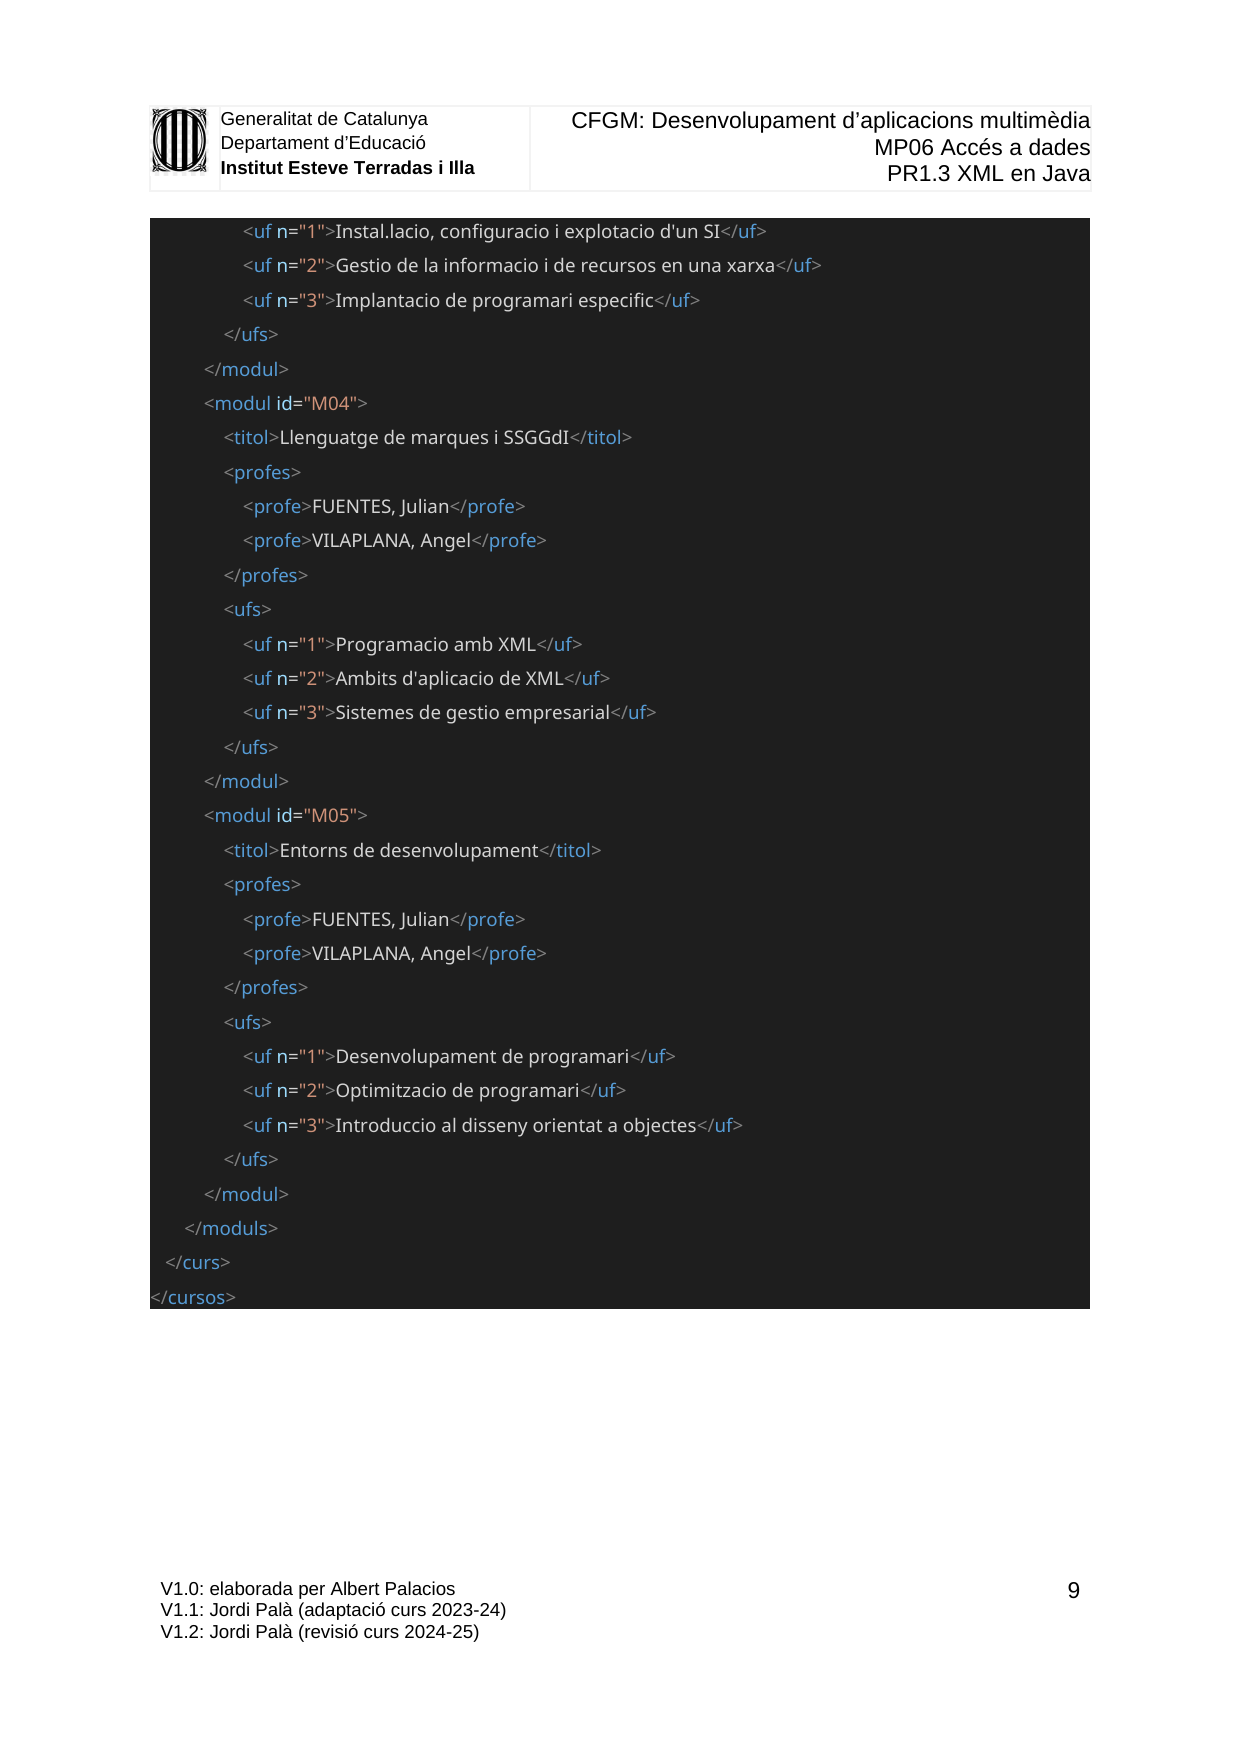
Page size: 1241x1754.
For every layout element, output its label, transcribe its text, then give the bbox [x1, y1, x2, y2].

text </profes> [150, 974, 1090, 1000]
text <ufs> [150, 596, 1090, 622]
text <uf n="1">Programacio amb XML</uf> [150, 631, 1090, 656]
text </cursos> [150, 1284, 1090, 1309]
text </modul> [150, 768, 1090, 794]
text <uf n="3">Implantacio de programari especific</uf> [150, 287, 1090, 313]
text <uf n="2">Optimitzacio de programari</uf> [150, 1078, 1090, 1103]
text </profes> [150, 562, 1090, 588]
text <profes> [150, 871, 1090, 897]
text </ufs> [150, 734, 1090, 759]
text <uf n="2">Gestio de la informacio i de recursos en una xarxa</uf> [150, 253, 1090, 278]
text <modul id="M05"> [150, 803, 1090, 828]
text <profe>VILAPLANA, Angel</profe> [150, 940, 1090, 966]
text <uf n="3">Introduccio al disseny orientat a objectes</uf> [150, 1112, 1090, 1138]
text <profe>VILAPLANA, Angel</profe> [150, 528, 1090, 553]
text <profes> [150, 459, 1090, 484]
text <uf n="2">Ambits d'aplicacio de XML</uf> [150, 665, 1090, 691]
text </modul> [150, 1181, 1090, 1206]
text <modul id="M04"> [150, 390, 1090, 416]
text <uf n="3">Sistemes de gestio empresarial</uf> [150, 699, 1090, 725]
text <profe>FUENTES, Julian</profe> [150, 906, 1090, 931]
text <uf n="1">Desenvolupament de programari</uf> [150, 1043, 1090, 1069]
text </moduls> [150, 1215, 1090, 1241]
picture [150, 107, 209, 176]
text </curs> [150, 1249, 1090, 1275]
text </ufs> [150, 1146, 1090, 1172]
text <profe>FUENTES, Julian</profe> [150, 493, 1090, 519]
text <titol>Entorns de desenvolupament</titol> [150, 837, 1090, 863]
text <ufs> [150, 1009, 1090, 1034]
text </ufs> [150, 321, 1090, 347]
text </modul> [150, 356, 1090, 381]
text <titol>Llenguatge de marques i SSGGdI</titol> [150, 424, 1090, 450]
text <uf n="1">Instal.lacio, configuracio i explotacio d'un SI</uf> [150, 218, 1090, 244]
